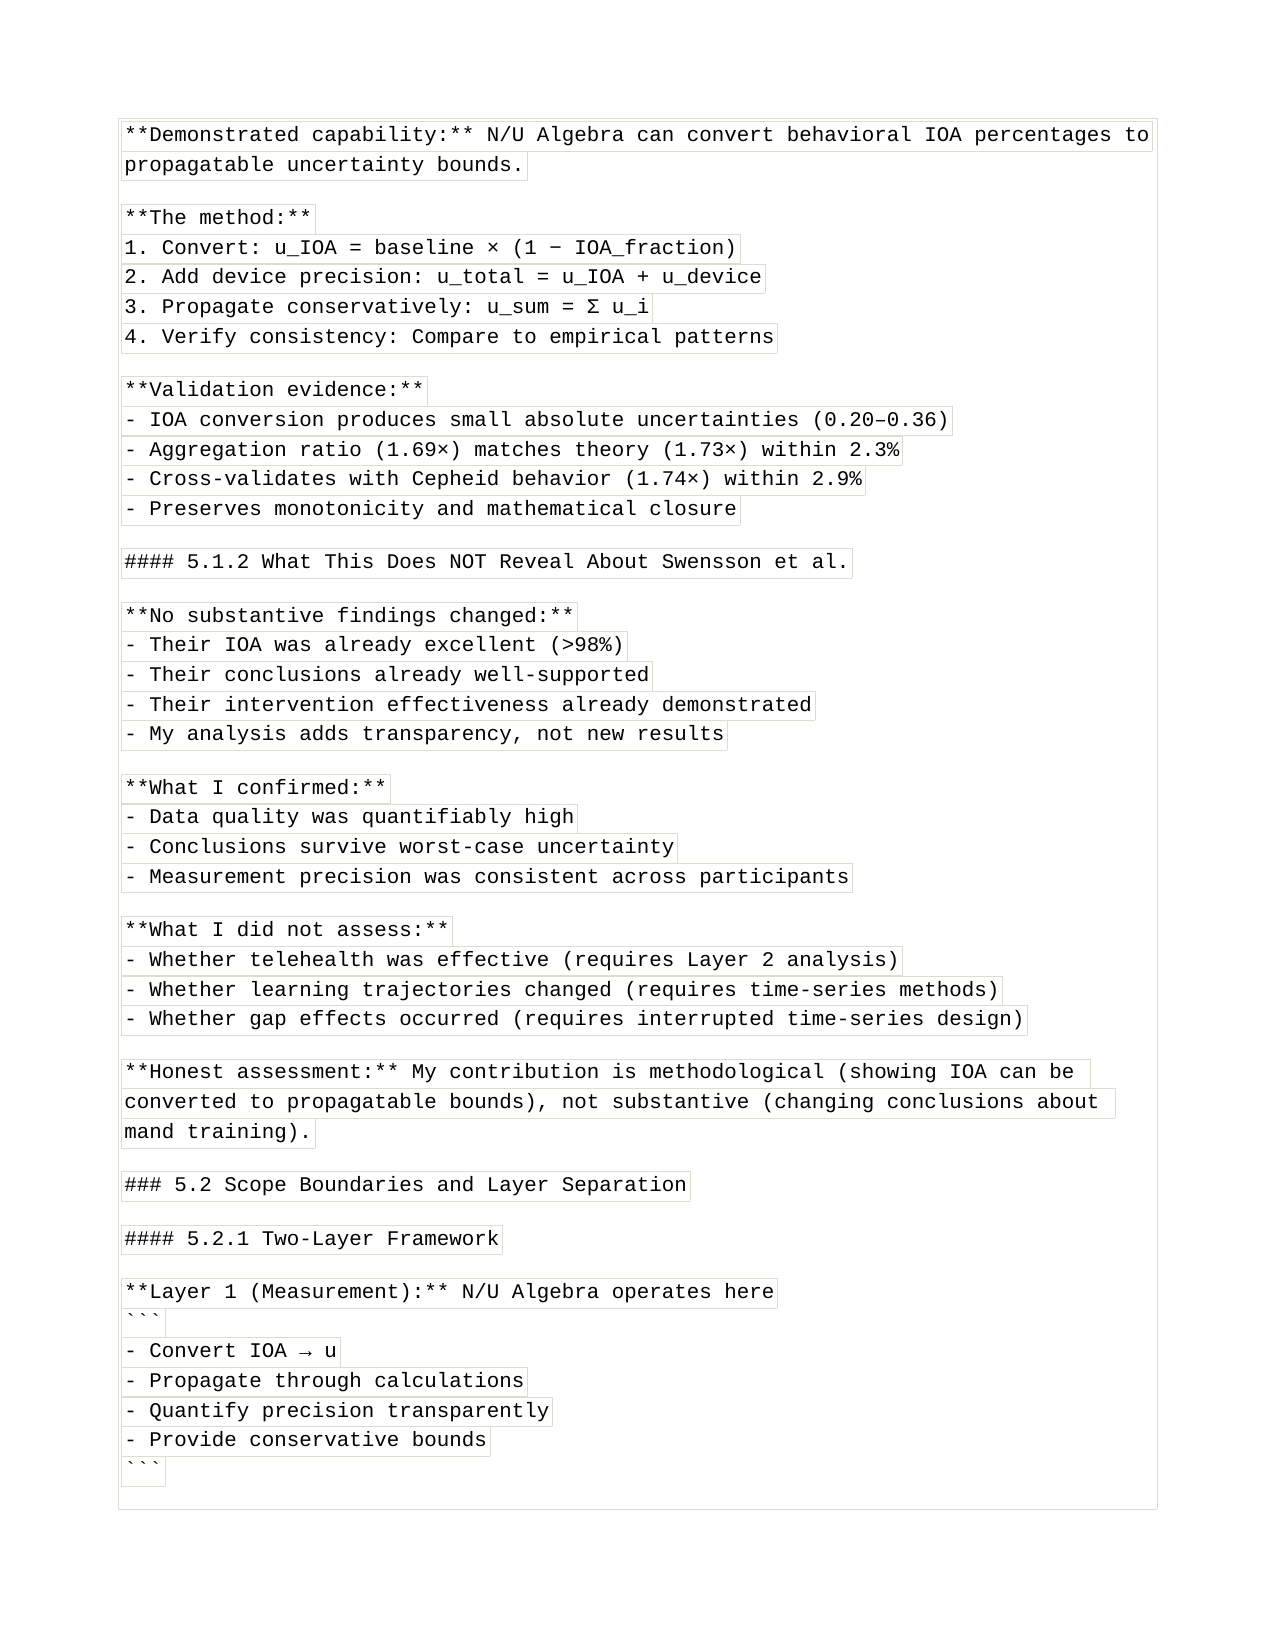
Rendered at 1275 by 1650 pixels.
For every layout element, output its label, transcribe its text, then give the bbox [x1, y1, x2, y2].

text - IOA conversion produces small absolute uncertainties (0.20–0.36) [428, 403, 1157, 433]
text - Their conclusions already well-supported [122, 662, 652, 688]
text - Data quality was quantifiably high [391, 800, 1157, 830]
text [903, 433, 1157, 462]
text **Demonstrated capability:** N/U Algebra can convert behavioral IOA percentages to propagatable uncertainty bounds. [119, 119, 1157, 181]
text **No substantive findings changed:** [119, 599, 1157, 628]
text - Their conclusions already well-supported [628, 658, 1157, 688]
text - Conclusions survive worst-case uncertainty [578, 830, 1157, 860]
text - Their IOA was already excellent (>98%) [578, 628, 1157, 658]
text - Measurement precision was consistent across participants [122, 864, 852, 892]
text 2. Add device precision: u_total = u_IOA + u_device [741, 261, 1157, 290]
text #### 5.2.1 Two-Layer Framework [119, 1222, 1157, 1254]
text - Their intervention effectiveness already demonstrated [653, 688, 1157, 717]
text 1. Convert: u_IOA = baseline × (1 − IOA_fraction) [316, 231, 1157, 261]
text - Cross-validates with Cepheid behavior (1.74×) within 2.9% [122, 466, 865, 492]
text - IOA conversion produces small absolute uncertainties (0.20–0.36) [122, 407, 952, 433]
text **What I did not assess:** [119, 913, 1157, 943]
text **What I confirmed:** [119, 771, 1157, 800]
text **Layer 1 (Measurement):** N/U Algebra operates here [119, 1275, 1157, 1304]
text - Aggregation ratio (1.69×) matches theory (1.73×) within 2.3% [122, 437, 902, 462]
text - Measurement precision was consistent across participants [678, 860, 1157, 892]
text - Propagate through calculations [341, 1364, 1157, 1394]
text - Preserves monotonicity and mathematical closure [122, 492, 1157, 525]
text [166, 1304, 1157, 1334]
text ``` [122, 1309, 165, 1334]
text [122, 1304, 777, 1308]
text 3. Propagate conservatively: u_sum = Σ u_i [122, 290, 1157, 320]
text - Convert IOA → u [122, 1338, 340, 1364]
text - Convert IOA → u [166, 1334, 1157, 1364]
text **The method:** [119, 201, 1157, 231]
text [491, 1423, 1157, 1453]
text [866, 462, 1157, 492]
text 4. Verify consistency: Compare to empirical patterns [122, 324, 777, 353]
text - Propagate through calculations [122, 1368, 527, 1394]
text #### 5.1.2 What This Does NOT Reveal About Swensson et al. [119, 545, 1157, 578]
text - Data quality was quantifiably high [122, 805, 577, 830]
text - Whether learning trajectories changed (requires time-series methods) [122, 977, 1002, 1002]
text - Their IOA was already excellent (>98%) [122, 632, 627, 658]
text 4. Verify consistency: Compare to empirical patterns [653, 320, 1157, 353]
text **Validation evidence:** [119, 373, 1157, 403]
text 2. Add device precision: u_total = u_IOA + u_device [122, 265, 765, 290]
text - Whether gap effects occurred (requires interrupted time-series design) [1003, 1002, 1157, 1035]
text - Quantify precision transparently [528, 1394, 1157, 1423]
text - Whether telehealth was effective (requires Layer 2 analysis) [122, 947, 902, 972]
text - Whether learning trajectories changed (requires time-series methods) [903, 972, 1157, 1002]
text **Honest assessment:** My contribution is methodological (showing IOA can be converted to propagatable bounds), not substantive (changing conclusions about mand training). [119, 1056, 1157, 1148]
text - My analysis adds transparency, not new results [122, 717, 1157, 750]
text - Their intervention effectiveness already demonstrated [122, 692, 815, 717]
text - Quantify precision transparently [122, 1398, 552, 1423]
text 1. Convert: u_IOA = baseline × (1 − IOA_fraction) [122, 235, 740, 261]
text - Provide conservative bounds [122, 1427, 490, 1453]
text ### 5.2 Scope Boundaries and Layer Separation [119, 1168, 1157, 1201]
text - Whether telehealth was effective (requires Layer 2 analysis) [453, 943, 1157, 972]
text - Whether gap effects occurred (requires interrupted time-series design) [122, 1006, 1027, 1035]
text ``` [122, 1453, 1157, 1486]
text - Conclusions survive worst-case uncertainty [122, 834, 677, 860]
